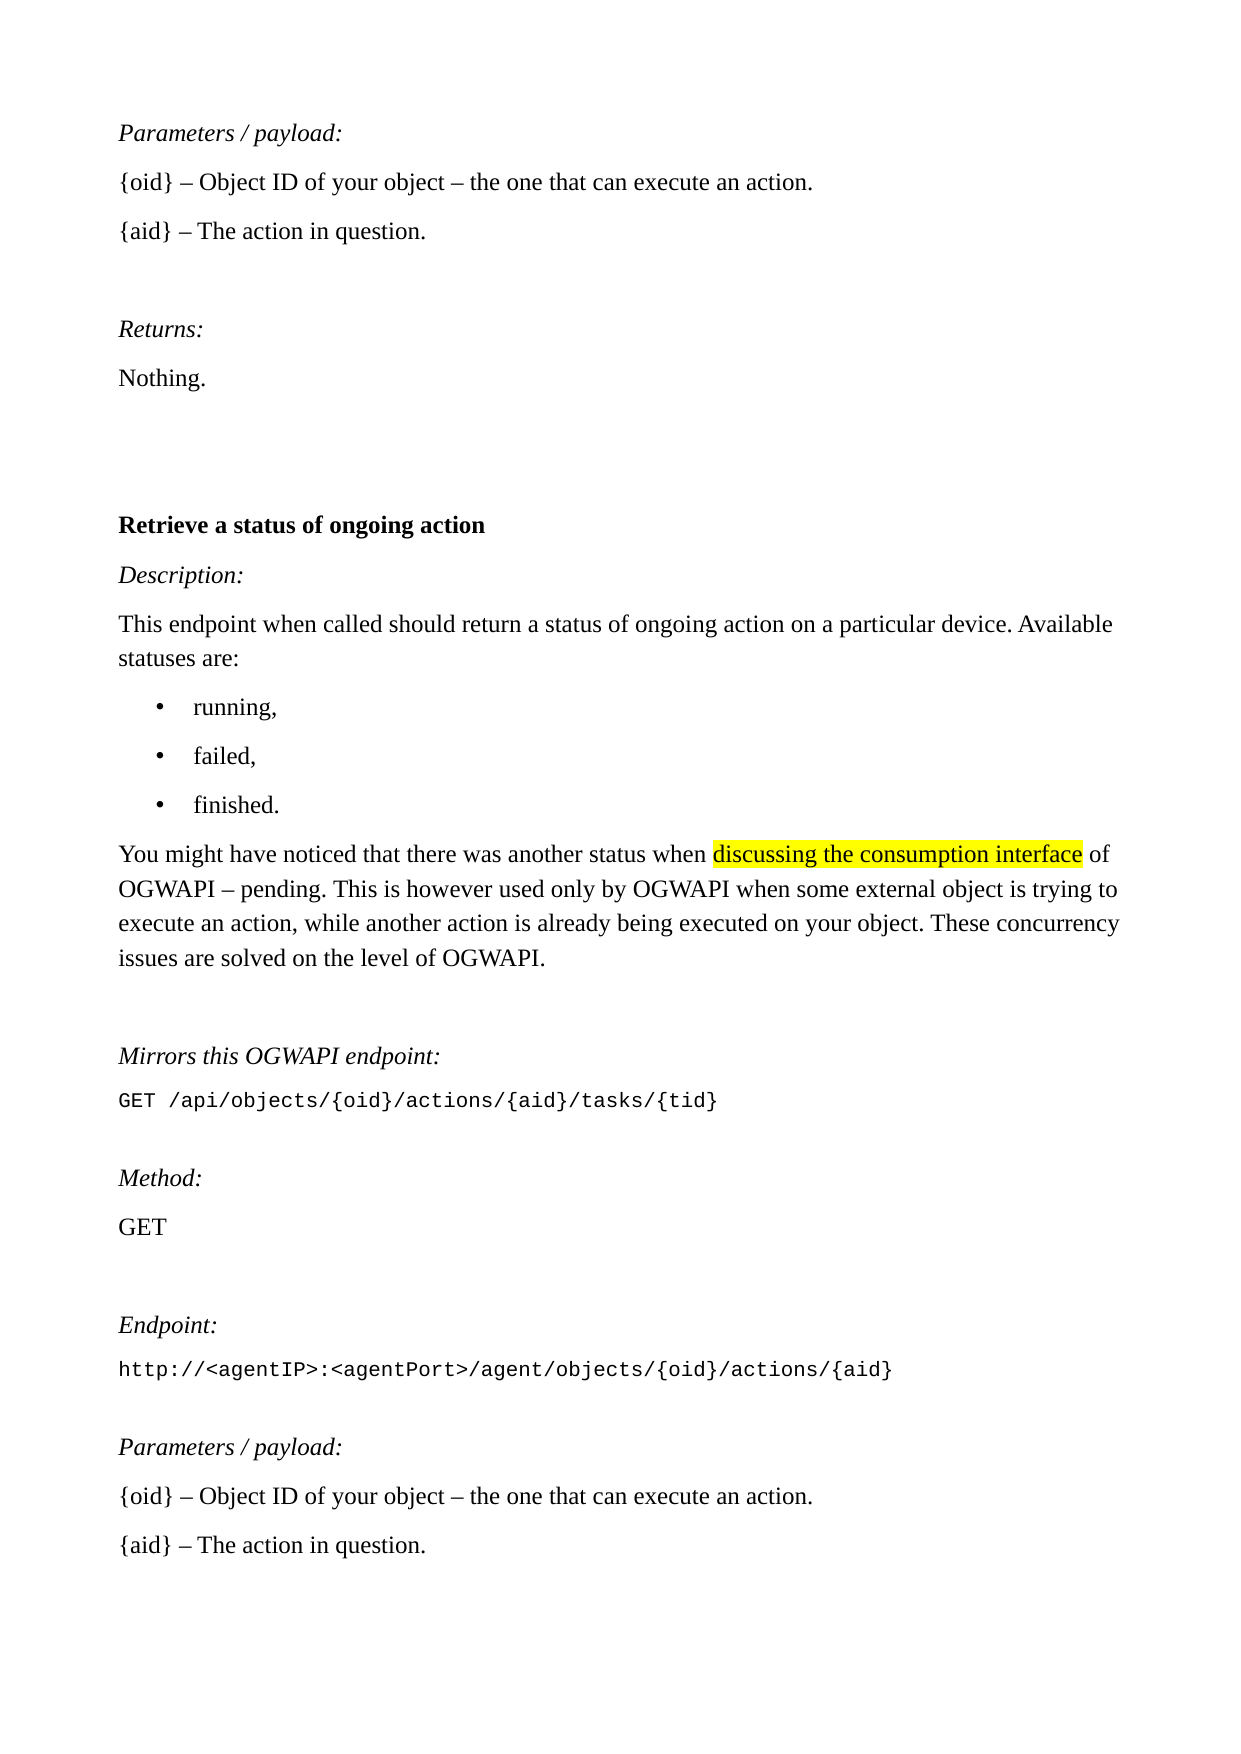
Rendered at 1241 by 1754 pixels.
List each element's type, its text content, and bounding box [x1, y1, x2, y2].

text {aid} – The action in question. [118, 216, 1122, 245]
text Returns: [118, 314, 1122, 343]
text Retrieve a status of ongoing action [118, 511, 1122, 539]
text Mirrors this OGWAPI endpoint: [118, 1041, 1122, 1070]
text Endpoint: [118, 1310, 1122, 1339]
text Method: [118, 1163, 1122, 1192]
text GET [118, 1212, 1122, 1241]
text Parameters / payload: [118, 118, 1122, 147]
text Nothing. [118, 363, 1122, 392]
text http://<agentIP>:<agentPort>/agent/objects/{oid}/actions/{aid} [118, 1359, 1122, 1383]
text This endpoint when called should return a status of ongoing action on a particular device. Available statuses are: [118, 609, 1122, 672]
text Parameters / payload: [118, 1432, 1122, 1461]
text {oid} – Object ID of your object – the one that can execute an action. [118, 1481, 1122, 1509]
list running, [156, 692, 1122, 721]
list finished. [156, 790, 1122, 819]
text {oid} – Object ID of your object – the one that can execute an action. [118, 167, 1122, 196]
text {aid} – The action in question. [118, 1530, 1122, 1559]
text GET /api/objects/{oid}/actions/{aid}/tasks/{tid} [118, 1090, 1122, 1114]
list failed, [156, 741, 1122, 770]
text Description: [118, 560, 1122, 588]
text You might have noticed that there was another status when discussing the consumption interface of OGWAPI – pending. This is however used only by OGWAPI when some external object is trying to execute an action, while another action is already being executed on your object. These concurrency issues are solved on the level of OGWAPI. [118, 839, 1122, 972]
